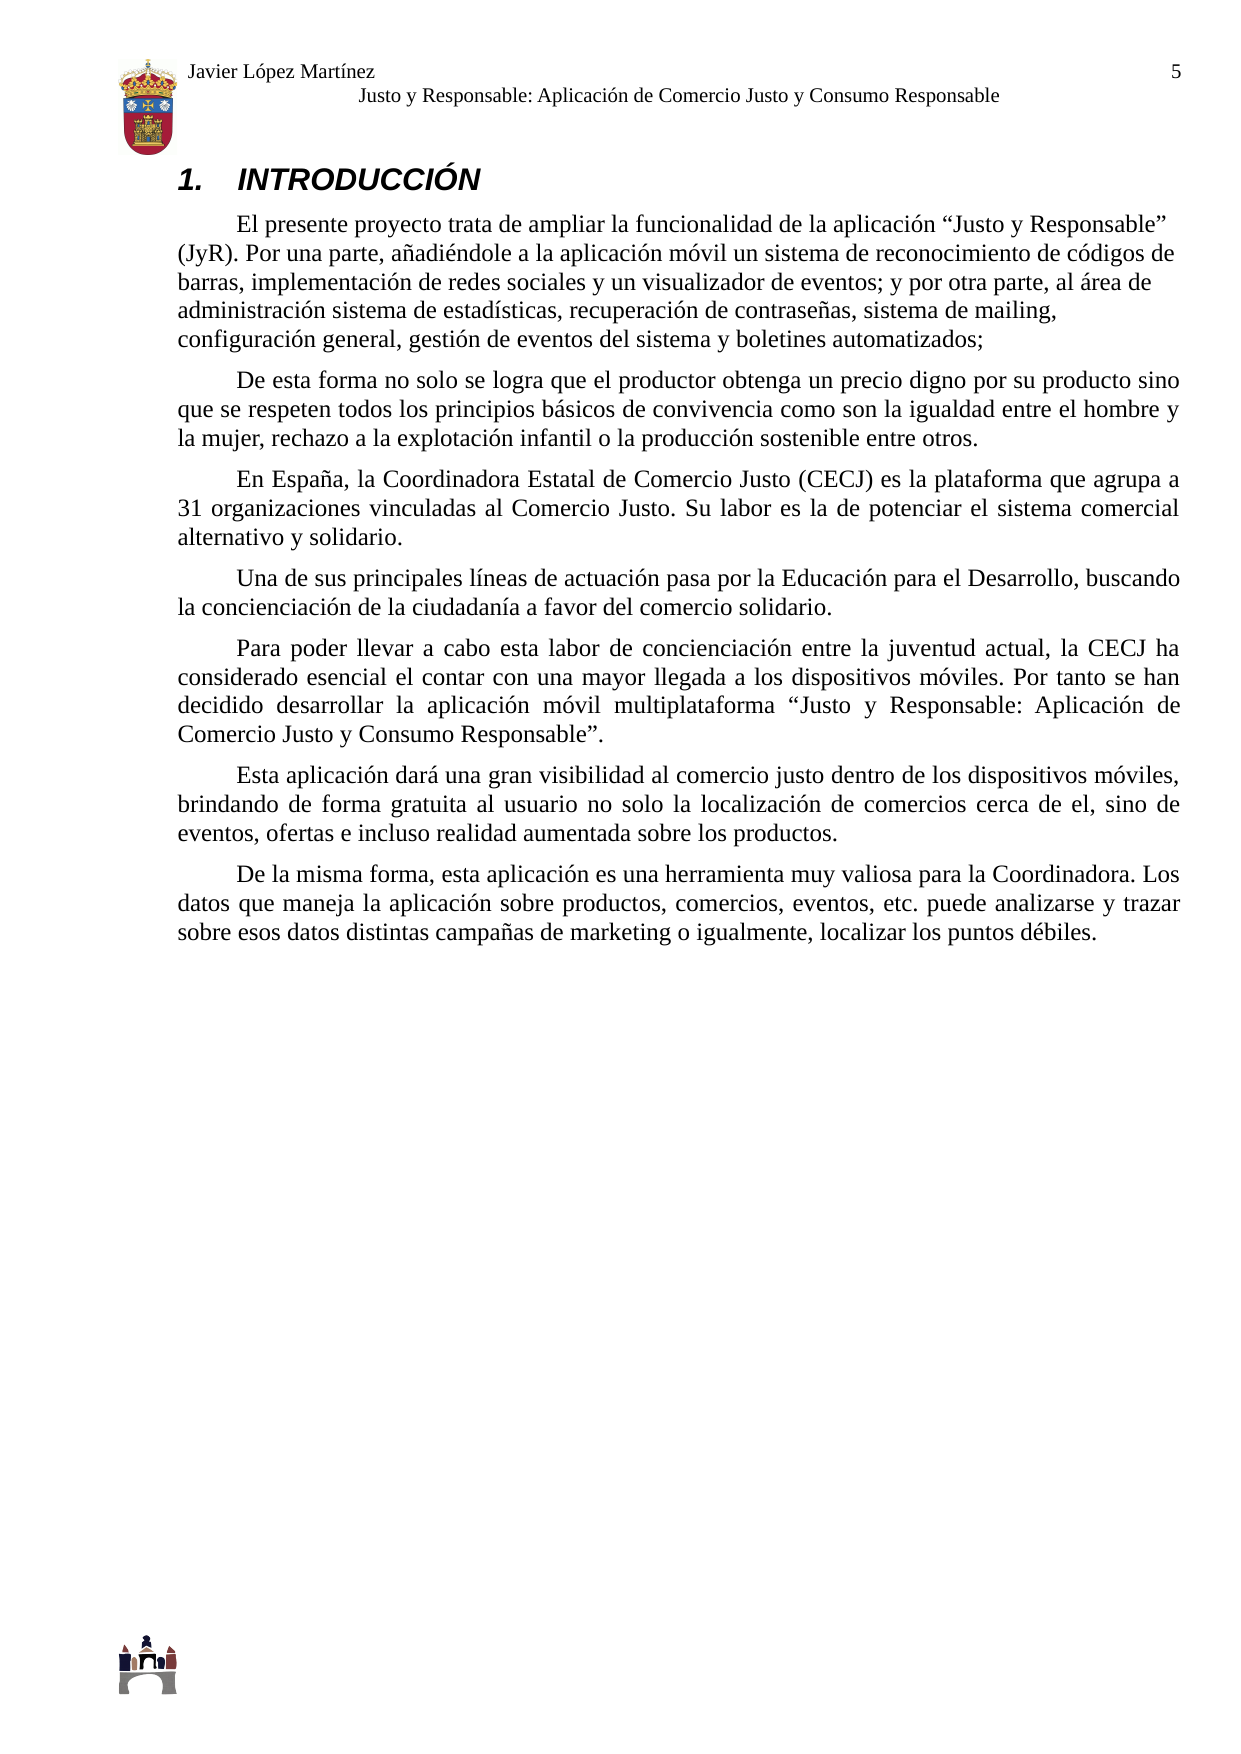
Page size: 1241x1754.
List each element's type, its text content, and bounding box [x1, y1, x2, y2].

text Una de sus principales líneas de actuación pasa por la Educación para el Desarrollo, buscando la concienciación de la ciudadanía a favor del comercio solidario. [177, 563, 1181, 620]
picture [118, 59, 178, 155]
text El presente proyecto trata de ampliar la funcionalidad de la aplicación “Justo y Responsable” (JyR). Por una parte, añadiéndole a la aplicación móvil un sistema de reconocimiento de códigos de barras, implementación de redes sociales y un visualizador de eventos; y por otra parte, al área de administración sistema de estadísticas, recuperación de contraseñas, sistema de mailing, configuración general, gestión de eventos del sistema y boletines automatizados; [177, 209, 1181, 353]
text En España, la Coordinadora Estatal de Comercio Justo (CECJ) es la plataforma que agrupa a 31 organizaciones vinculadas al Comercio Justo. Su labor es la de potenciar el sistema comercial alternativo y solidario. [177, 464, 1181, 550]
text Esta aplicación dará una gran visibilidad al comercio justo dentro de los dispositivos móviles, brindando de forma gratuita al usuario no solo la localización de comercios cerca de el, sino de eventos, ofertas e incluso realidad aumentada sobre los productos. [177, 760, 1181, 847]
picture [118, 1634, 178, 1695]
text De la misma forma, esta aplicación es una herramienta muy valiosa para la Coordinadora. Los datos que maneja la aplicación sobre productos, comercios, eventos, etc. puede analizarse y trazar sobre esos datos distintas campañas de marketing o igualmente, localizar los puntos débiles. [177, 859, 1181, 945]
subtitle INTRODUCCIÓN [177, 161, 1181, 197]
text De esta forma no solo se logra que el productor obtenga un precio digno por su producto sino que se respeten todos los principios básicos de convivencia como son la igualdad entre el hombre y la mujer, rechazo a la explotación infantil o la producción sostenible entre otros. [177, 365, 1181, 452]
text Para poder llevar a cabo esta labor de concienciación entre la juventud actual, la CECJ ha considerado esencial el contar con una mayor llegada a los dispositivos móviles. Por tanto se han decidido desarrollar la aplicación móvil multiplataforma “Justo y Responsable: Aplicación de Comercio Justo y Consumo Responsable”. [177, 633, 1181, 748]
